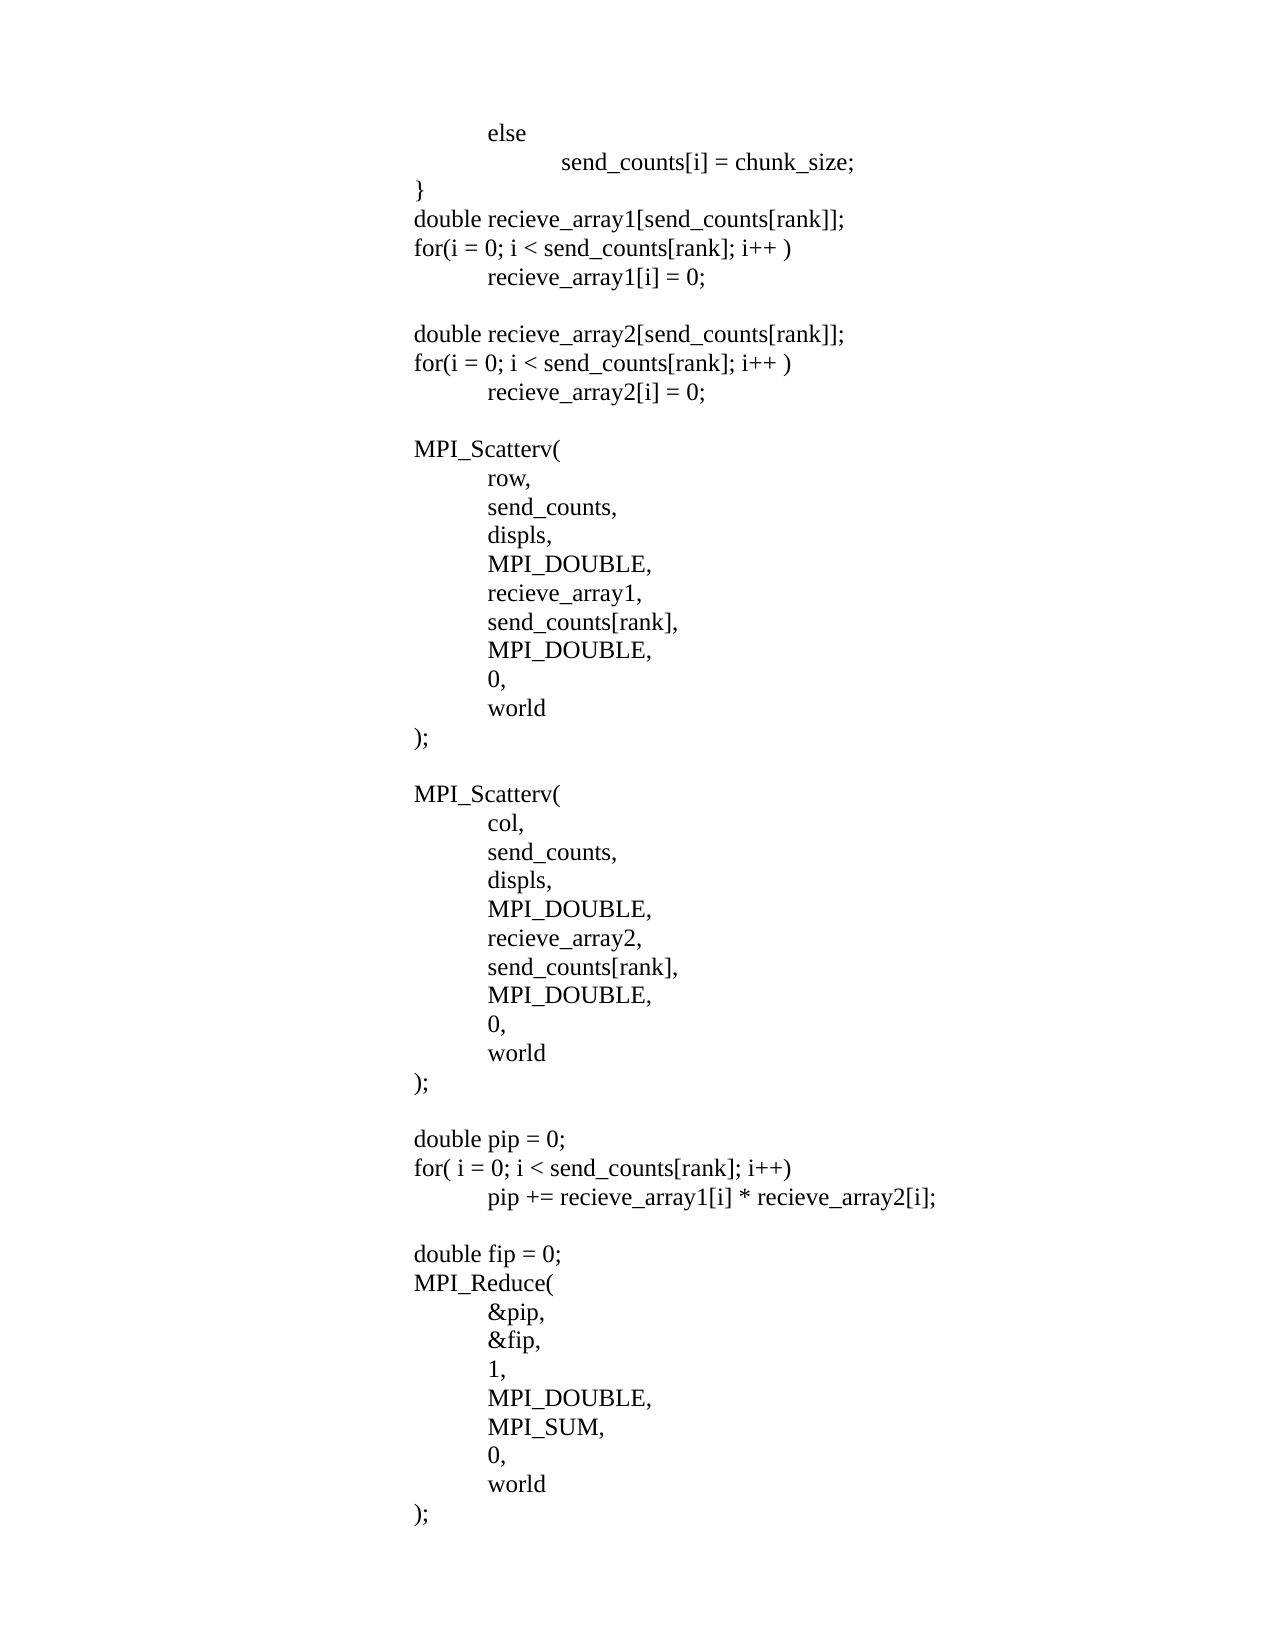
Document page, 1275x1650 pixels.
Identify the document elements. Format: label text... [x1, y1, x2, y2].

text &pip, [118, 1297, 1157, 1326]
text row, [118, 463, 1157, 492]
text send_counts[rank], [118, 952, 1157, 981]
text MPI_DOUBLE, [118, 636, 1157, 664]
text recieve_array1, [118, 578, 1157, 607]
text ); [118, 1067, 1157, 1096]
text ); [118, 1498, 1157, 1527]
text ); [118, 722, 1157, 751]
text recieve_array1[i] = 0; [118, 262, 1157, 291]
text send_counts, [118, 837, 1157, 866]
text MPI_DOUBLE, [118, 894, 1157, 923]
text } [118, 176, 1157, 204]
text MPI_Scatterv( [118, 779, 1157, 808]
text displs, [118, 521, 1157, 549]
text for( i = 0; i < send_counts[rank]; i++) [118, 1153, 1157, 1182]
text double recieve_array1[send_counts[rank]]; [118, 204, 1157, 233]
text recieve_array2, [118, 923, 1157, 952]
text double recieve_array2[send_counts[rank]]; [118, 319, 1157, 348]
text for(i = 0; i < send_counts[rank]; i++ ) [118, 348, 1157, 377]
text world [118, 693, 1157, 722]
text send_counts[i] = chunk_size; [118, 147, 1157, 176]
text MPI_DOUBLE, [118, 1383, 1157, 1412]
text pip += recieve_array1[i] * recieve_array2[i]; [118, 1182, 1157, 1211]
text MPI_SUM, [118, 1412, 1157, 1441]
text send_counts[rank], [118, 607, 1157, 636]
text world [118, 1038, 1157, 1067]
text col, [118, 808, 1157, 837]
text &fip, [118, 1326, 1157, 1354]
text double pip = 0; [118, 1124, 1157, 1153]
text 0, [118, 664, 1157, 693]
text send_counts, [118, 492, 1157, 521]
text world [118, 1469, 1157, 1498]
text MPI_Reduce( [118, 1268, 1157, 1297]
text double fip = 0; [118, 1239, 1157, 1268]
text recieve_array2[i] = 0; [118, 377, 1157, 406]
text 0, [118, 1009, 1157, 1038]
text MPI_DOUBLE, [118, 549, 1157, 578]
text 0, [118, 1441, 1157, 1469]
text displs, [118, 866, 1157, 894]
text else [118, 118, 1157, 147]
text 1, [118, 1354, 1157, 1383]
text MPI_DOUBLE, [118, 981, 1157, 1009]
text MPI_Scatterv( [118, 434, 1157, 463]
text for(i = 0; i < send_counts[rank]; i++ ) [118, 233, 1157, 262]
